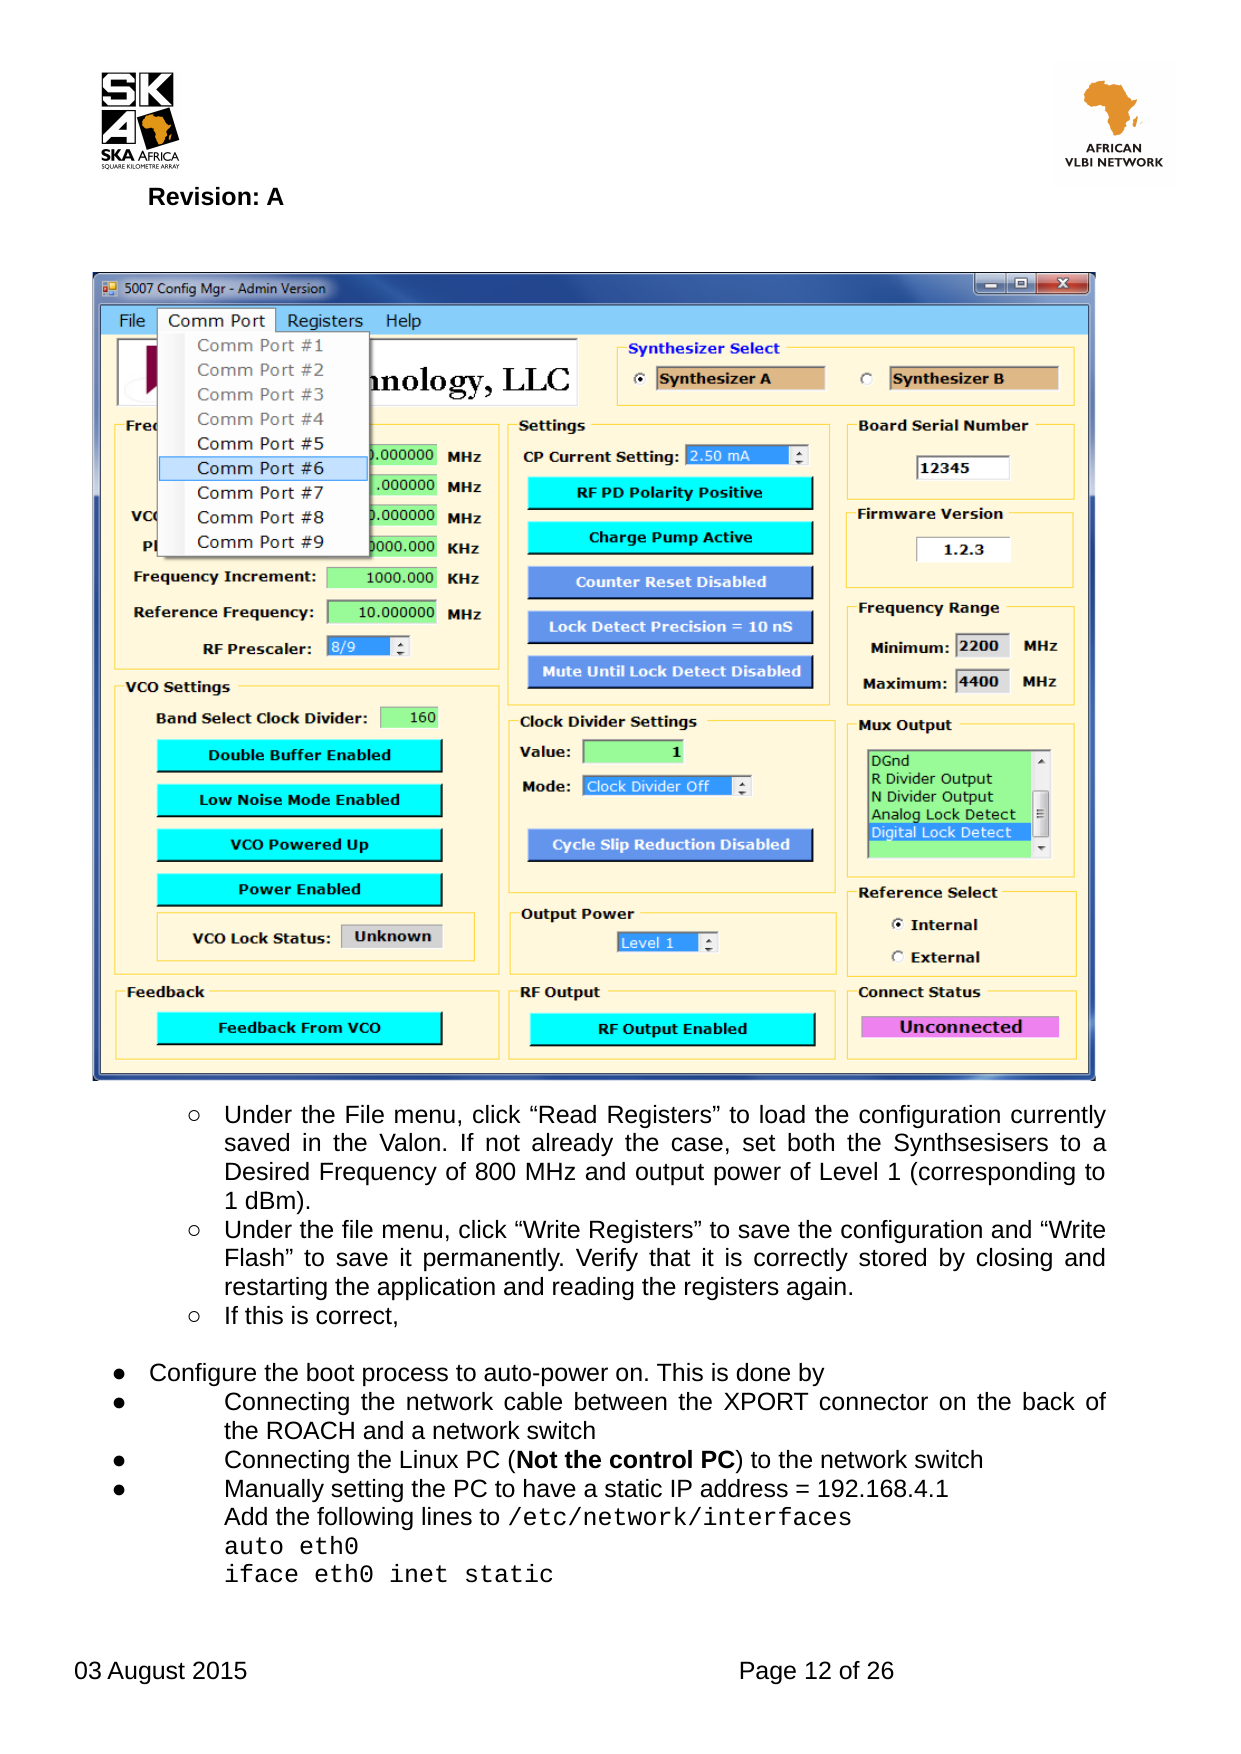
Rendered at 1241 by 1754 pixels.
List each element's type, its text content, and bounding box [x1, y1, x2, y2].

list Under the File menu, click “Read Registers” to load the configuration currently saved in the Valon. If not already the case, set both the Synthsesisers to a Desired Frequency of 800 MHz and output power of Level 1 (corresponding to 1 dBm). [186, 1099, 1108, 1214]
text Add the following lines to /etc/network/interfaces [224, 1502, 1108, 1533]
picture [1051, 61, 1177, 186]
picture [92, 272, 1096, 1081]
list Connecting the Linux PC (Not the control PC) to the network switch [111, 1445, 1108, 1473]
list Configure the boot process to auto-power on. This is done by [111, 1358, 1108, 1387]
list Under the file menu, click “Write Registers” to save the configuration and “Write Flash” to save it permanently. Verify that it is correctly stored by closing and restarting the application and reading the registers again. [186, 1214, 1108, 1301]
picture [98, 70, 183, 172]
list Connecting the network cable between the XPORT connector on the back of the ROACH and a network switch [111, 1387, 1108, 1445]
list Manually setting the PC to have a static IP address = 192.168.4.1 [111, 1473, 1108, 1502]
list If this is correct, [186, 1301, 1108, 1329]
text auto eth0 [224, 1533, 1108, 1562]
text iface eth0 inet static [224, 1562, 1108, 1590]
